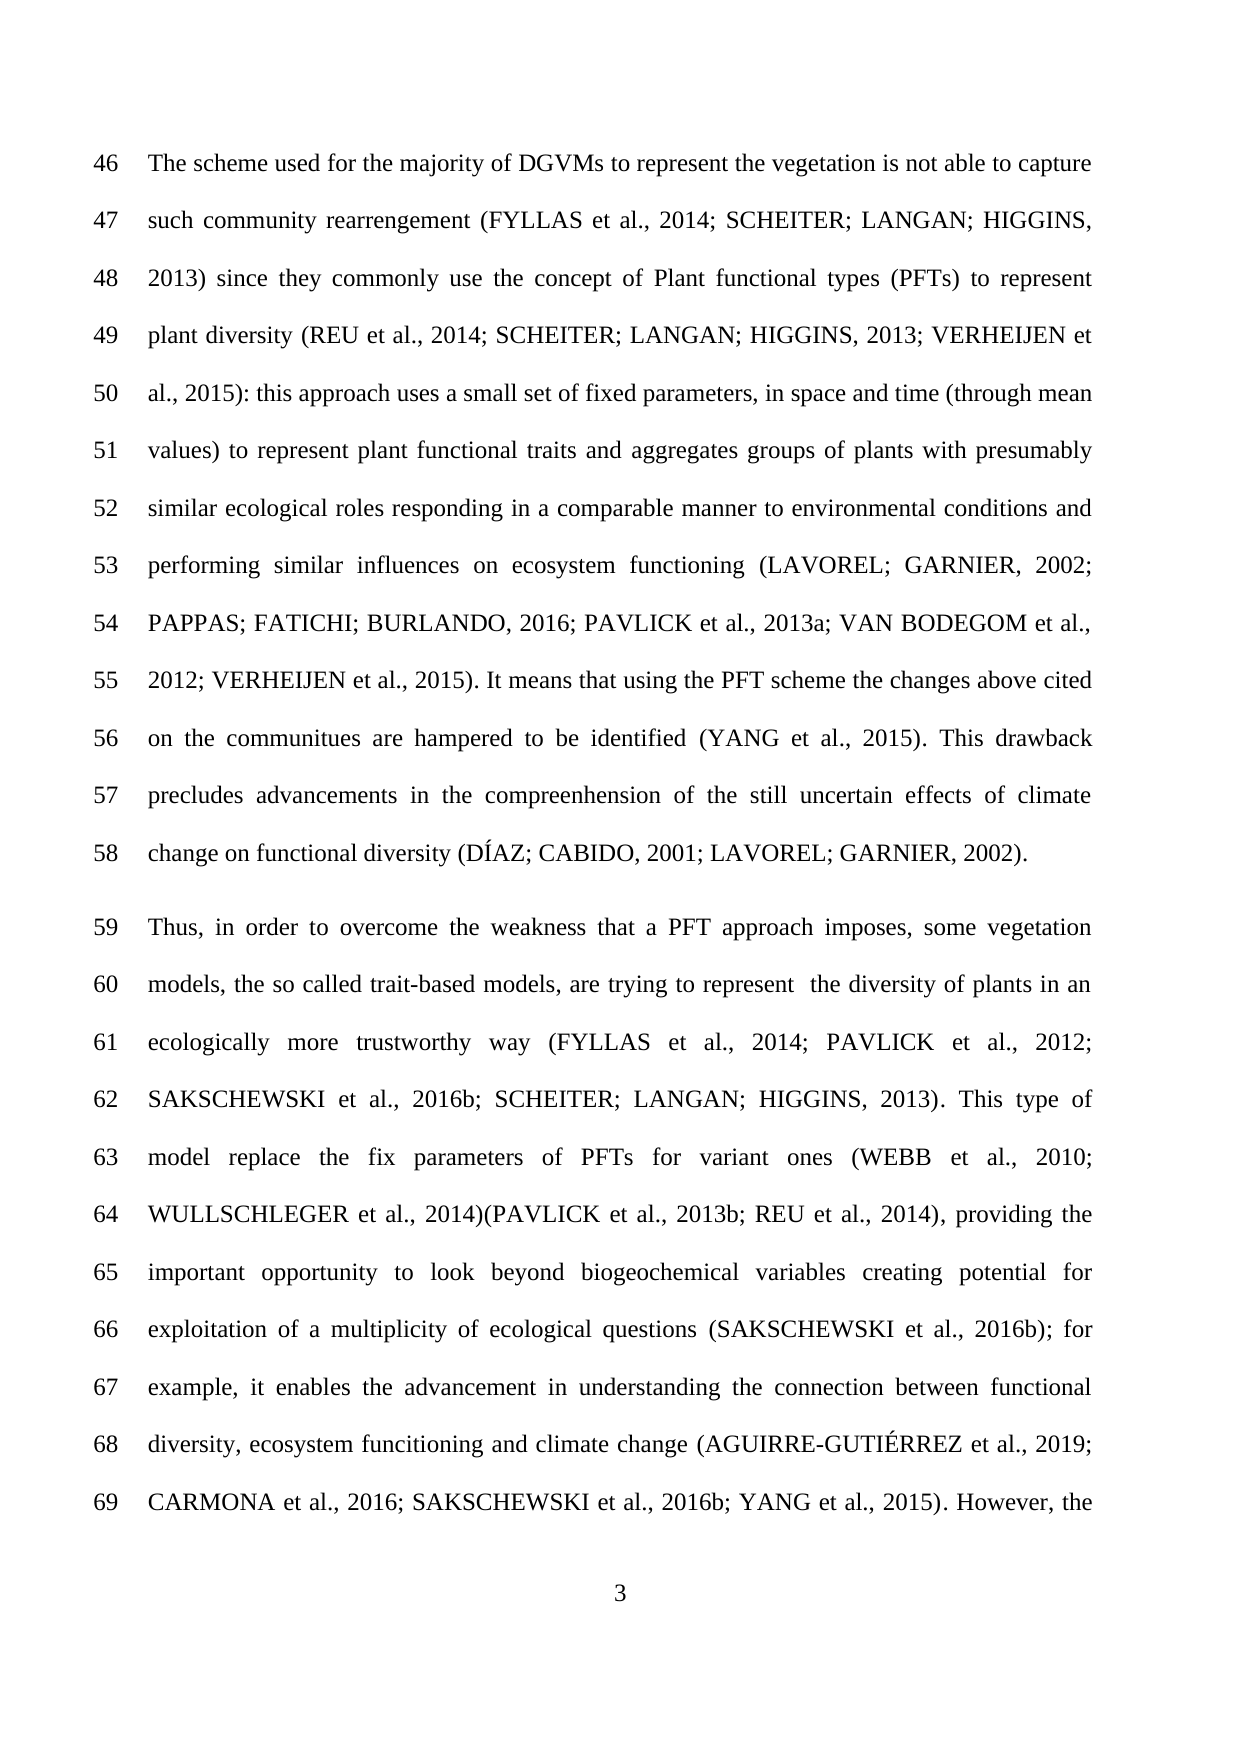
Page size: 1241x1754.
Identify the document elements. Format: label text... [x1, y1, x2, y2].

text Thus, in order to overcome the weakness that a PFT approach imposes, some vegetation models, the so called trait-based models, are trying to represent the diversity of plants in an ecologically more trustworthy way (FYLLAS et al., 2014; PAVLICK et al., 2012; SAKSCHEWSKI et al., 2016b; SCHEITER; LANGAN; HIGGINS, 2013)⁠⁠. This type of model replace the fix parameters of PFTs for variant ones (WEBB et al., 2010; WULLSCHLEGER et al., 2014)(PAVLICK et al., 2013b; REU et al., 2014)⁠, providing the important opportunity to look beyond biogeochemical variables creating potential for exploitation of a multiplicity of ecological questions (SAKSCHEWSKI et al., 2016b)⁠; for example, it enables the advancement in understanding the connection between functional diversity, ecosystem funcitioning and climate change (AGUIRRE-GUTIÉRREZ et al., 2019; CARMONA et al., 2016; SAKSCHEWSKI et al., 2016b; YANG et al., 2015). However, the [148, 912, 1093, 1516]
text The scheme used for the majority of DGVMs to represent the vegetation is not able to capture such community rearrengement (FYLLAS et al., 2014; SCHEITER; LANGAN; HIGGINS, 2013) since they commonly use the concept of Plant functional types (PFTs) to represent plant diversity (REU et al., 2014; SCHEITER; LANGAN; HIGGINS, 2013; VERHEIJEN et al., 2015): this approach uses a small set of fixed parameters, in space and time (through mean values) to represent plant functional traits and aggregates groups of plants with presumably similar ecological roles responding in a comparable manner to environmental conditions and performing similar influences on ecosystem functioning (LAVOREL; GARNIER, 2002; PAPPAS; FATICHI; BURLANDO, 2016; PAVLICK et al., 2013a; VAN BODEGOM et al., 2012; VERHEIJEN et al., 2015)⁠. It means that using the PFT scheme the changes above cited on the communitues are hampered to be identified (YANG et al., 2015)⁠. This drawback precludes advancements in the compreenhension of the still uncertain effects of climate change on functional diversity (DÍAZ; CABIDO, 2001; LAVOREL; GARNIER, 2002). [148, 148, 1093, 866]
